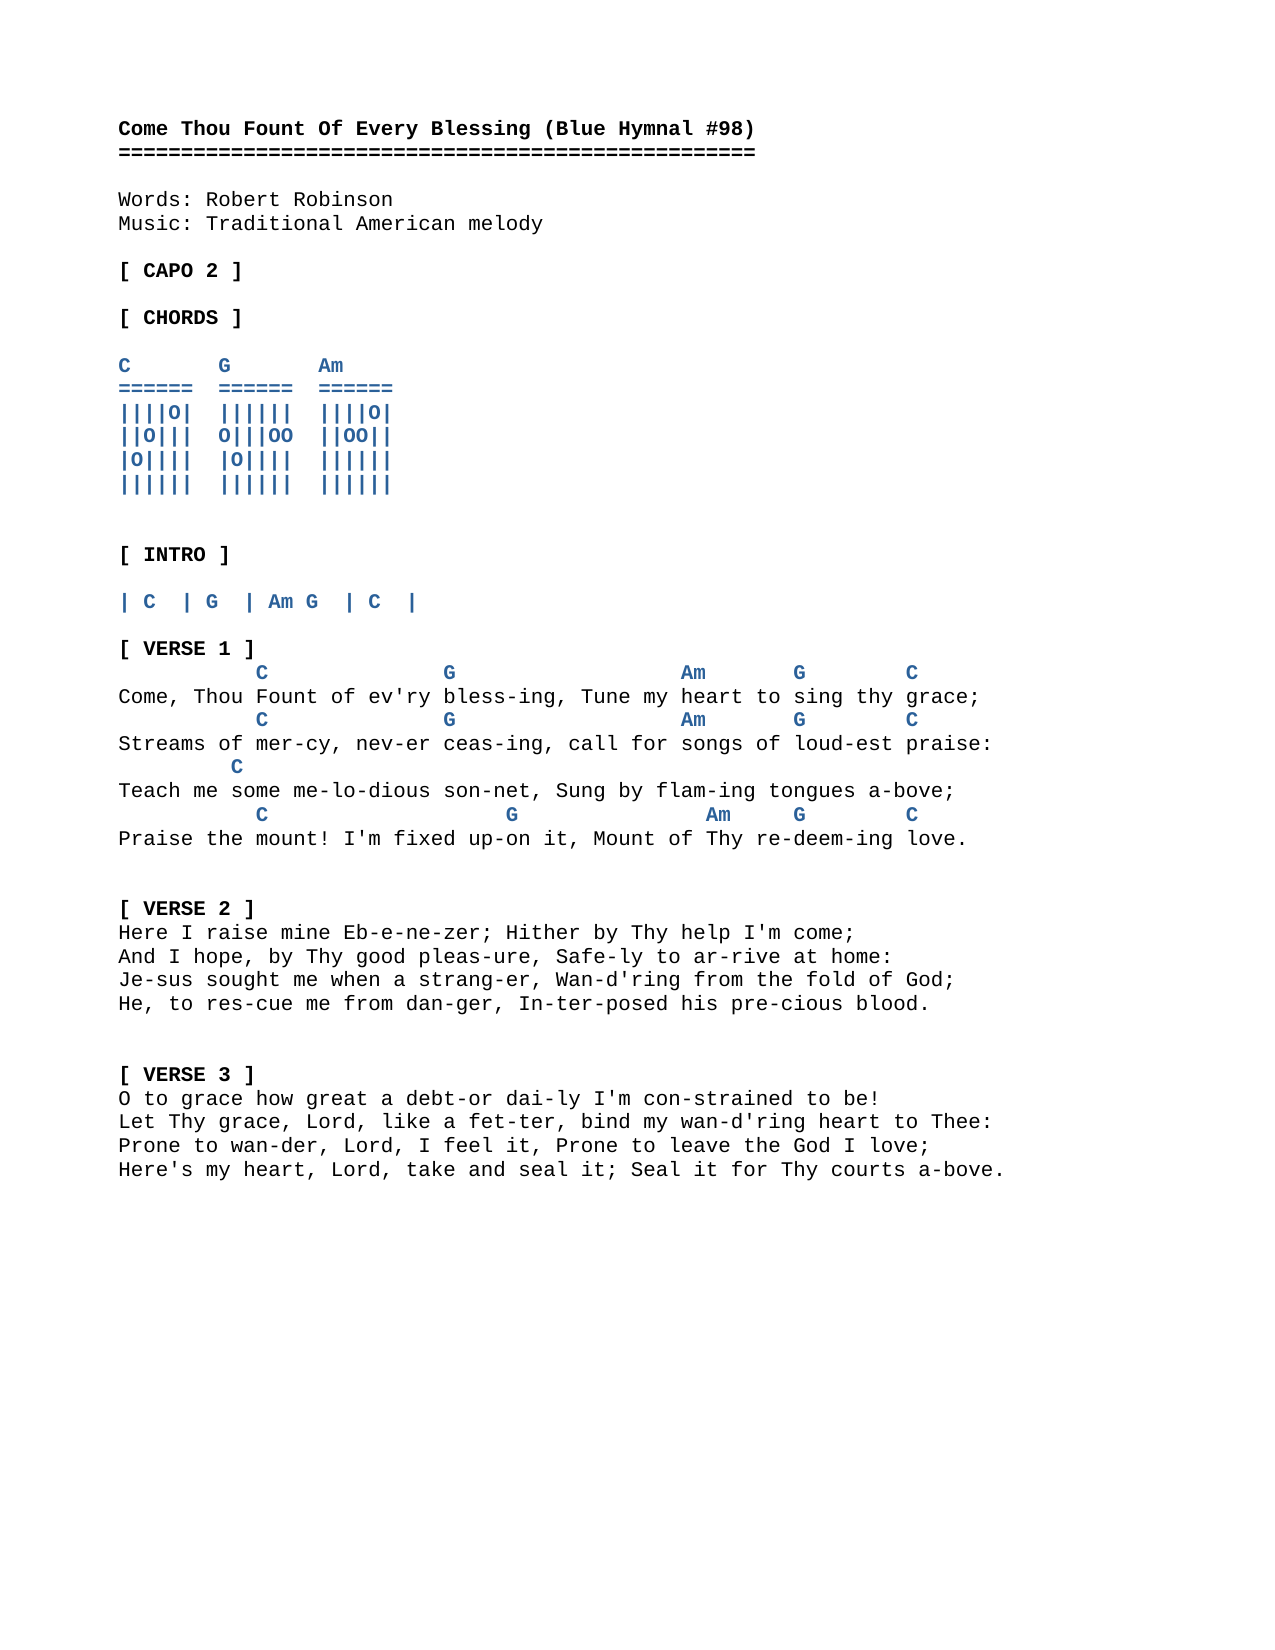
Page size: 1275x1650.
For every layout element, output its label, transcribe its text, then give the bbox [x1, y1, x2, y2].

text Words: Robert Robinson [118, 189, 1157, 213]
text C G Am G C [118, 662, 1157, 686]
text [ CAPO 2 ] [118, 260, 1157, 284]
text ||O||| O|||OO ||OO|| [118, 426, 1157, 449]
text C G Am [118, 354, 1157, 378]
text |O|||| |O|||| |||||| [118, 449, 1157, 473]
text Music: Traditional American melody [118, 213, 1157, 236]
text [ VERSE 1 ] [118, 638, 1157, 662]
text C [118, 757, 1157, 780]
text Let Thy grace, Lord, like a fet-ter, bind my wan-d'ring heart to Thee: [118, 1111, 1157, 1135]
text Teach me some me-lo-dious son-net, Sung by flam-ing tongues a-bove; [118, 780, 1157, 804]
text | C | G | Am G | C | [118, 591, 1157, 615]
text C G Am G C [118, 804, 1157, 827]
text [ VERSE 2 ] [118, 898, 1157, 922]
text [ INTRO ] [118, 544, 1157, 567]
text And I hope, by Thy good pleas-ure, Safe-ly to ar-rive at home: [118, 946, 1157, 969]
text C G Am G C [118, 709, 1157, 733]
text Here I raise mine Eb-e-ne-zer; Hither by Thy help I'm come; [118, 922, 1157, 946]
text ====== ====== ====== [118, 378, 1157, 402]
text He, to res-cue me from dan-ger, In-ter-posed his pre-cious blood. [118, 993, 1157, 1017]
text [ CHORDS ] [118, 307, 1157, 331]
text Prone to wan-der, Lord, I feel it, Prone to leave the God I love; [118, 1135, 1157, 1158]
text ||||O| |||||| ||||O| [118, 402, 1157, 426]
text O to grace how great a debt-or dai-ly I'm con-strained to be! [118, 1088, 1157, 1111]
text Come Thou Fount Of Every Blessing (Blue Hymnal #98) [118, 118, 1157, 142]
text Praise the mount! I'm fixed up-on it, Mount of Thy re-deem-ing love. [118, 827, 1157, 851]
text |||||| |||||| |||||| [118, 473, 1157, 496]
text Streams of mer-cy, nev-er ceas-ing, call for songs of loud-est praise: [118, 733, 1157, 757]
text Je-sus sought me when a strang-er, Wan-d'ring from the fold of God; [118, 969, 1157, 993]
text [ VERSE 3 ] [118, 1064, 1157, 1088]
text Come, Thou Fount of ev'ry bless-ing, Tune my heart to sing thy grace; [118, 686, 1157, 709]
text Here's my heart, Lord, take and seal it; Seal it for Thy courts a-bove. [118, 1158, 1157, 1182]
text =================================================== [118, 142, 1157, 165]
